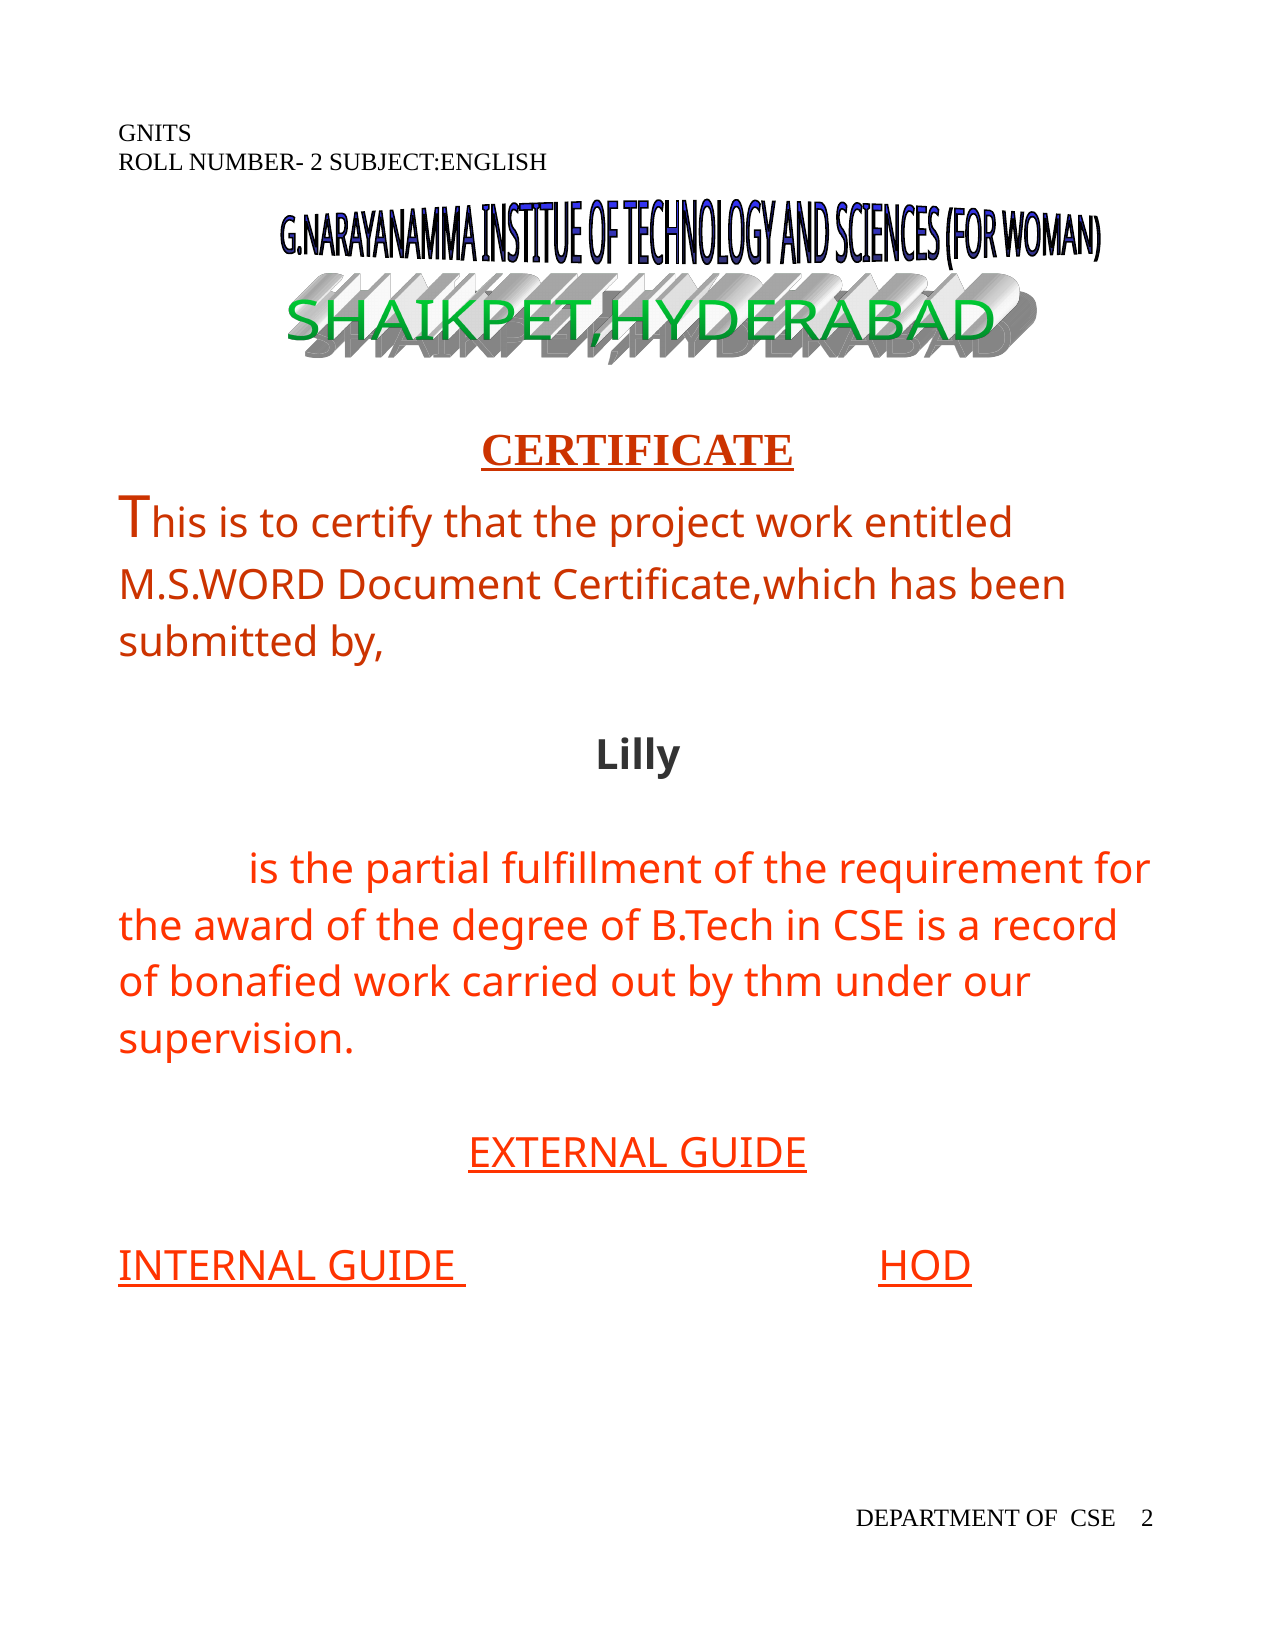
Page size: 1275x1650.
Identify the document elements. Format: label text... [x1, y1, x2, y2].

text is the partial fulfillment of the requirement for the award of the degree of B.Tech in CSE is a record of bonafied work carried out by thm under our supervision. [118, 838, 1157, 1066]
text CERTIFICATE [118, 422, 1157, 475]
text EXTERNAL GUIDE [118, 1122, 1157, 1179]
text INTERNAL GUIDE HOD [118, 1236, 1157, 1293]
text This is to certify that the project work entitled M.S.WORD Document Certificate,which has been submitted by, [118, 475, 1157, 668]
text Lilly [118, 725, 1157, 782]
